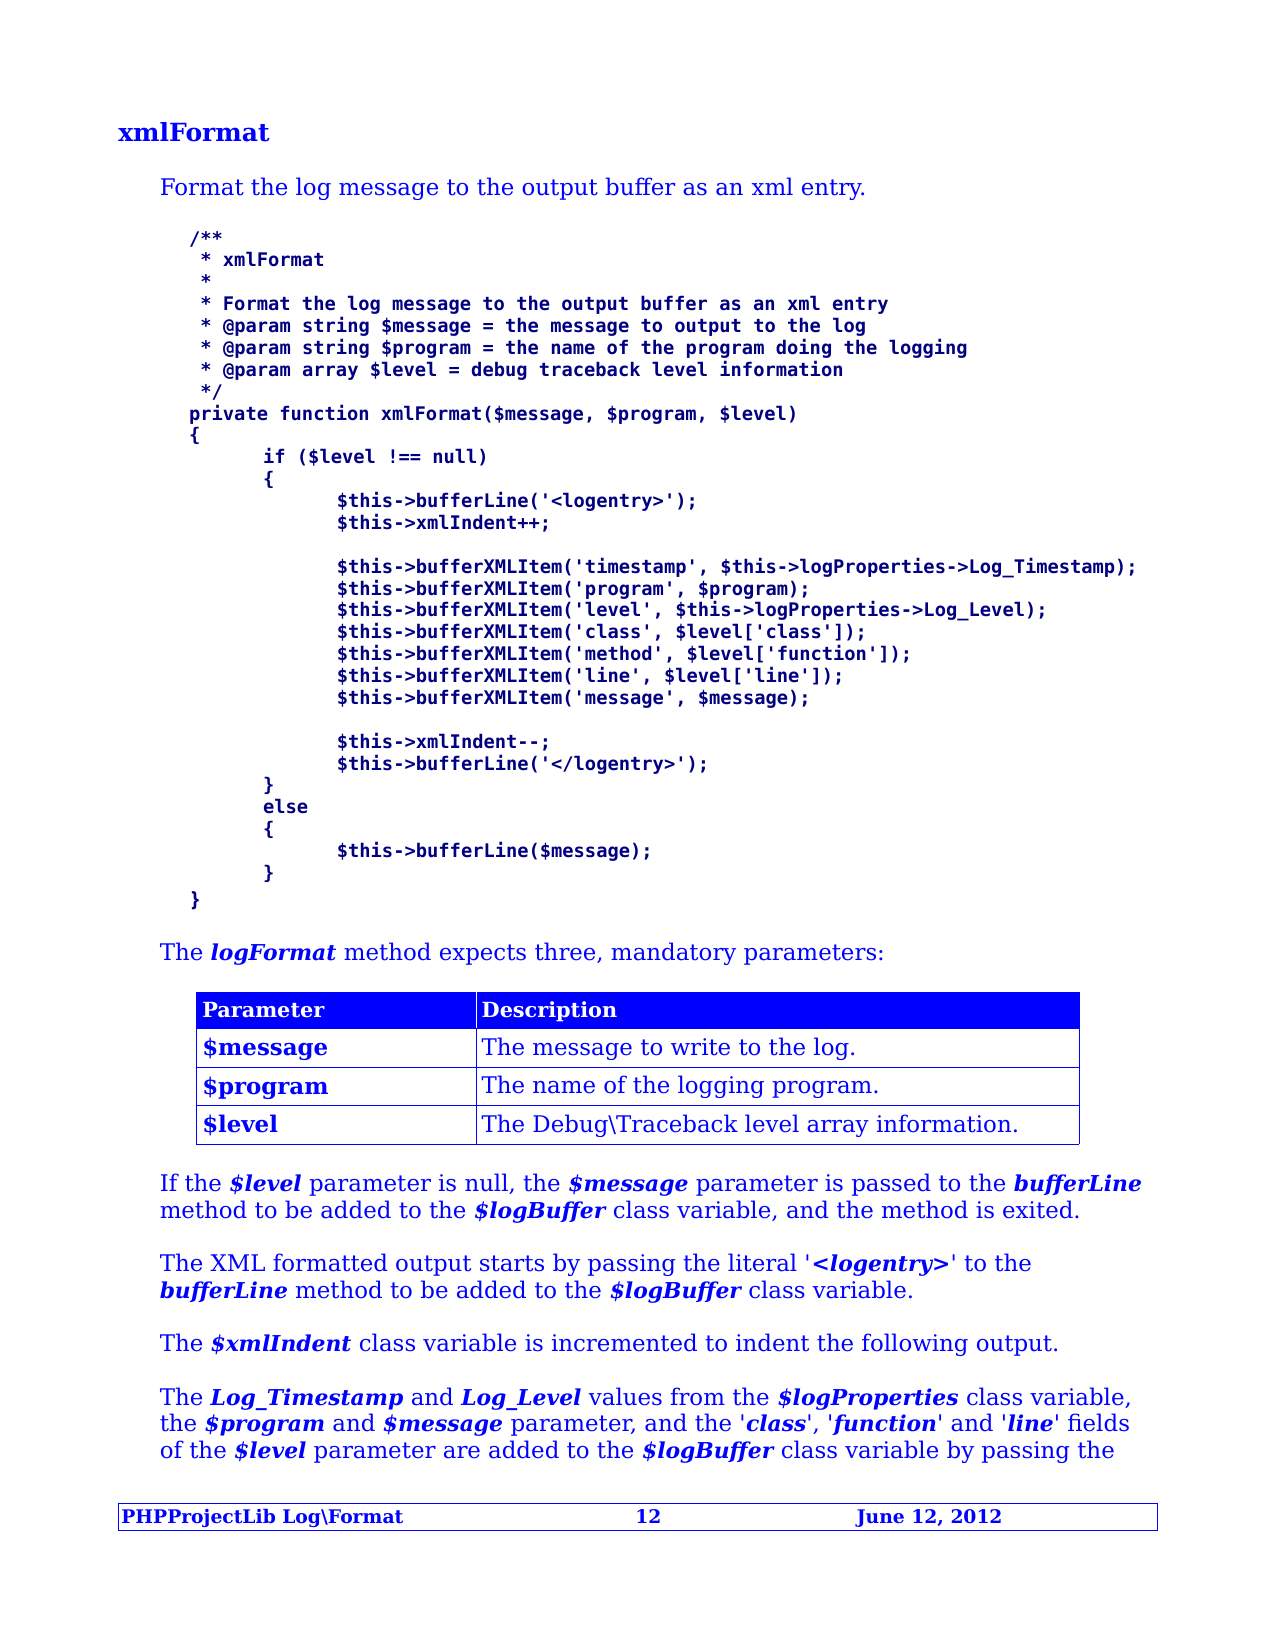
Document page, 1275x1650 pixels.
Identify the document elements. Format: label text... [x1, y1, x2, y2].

list * xmlFormat [189, 249, 1157, 271]
list $this->bufferXMLItem('class', $level['class']); [189, 621, 1157, 643]
list $this->bufferXMLItem('program', $program); [189, 577, 1157, 599]
text The Log_Timestamp and Log_Level values from the $logProperties class variable, the $program and $message parameter, and the 'class', 'function' and 'line' fields of the $level parameter are added to the $logBuffer class variable by passing the [159, 1384, 1157, 1464]
list { [189, 468, 1157, 490]
list * Format the log message to the output buffer as an xml entry [189, 293, 1157, 315]
list { [189, 818, 1157, 840]
list $this->bufferXMLItem('method', $level['function']); [189, 643, 1157, 665]
list } [189, 862, 1157, 884]
table_cell $message [197, 1029, 476, 1067]
list * @param string $message = the message to output to the log [189, 315, 1157, 337]
list $this->bufferXMLItem('level', $this->logProperties->Log_Level); [189, 599, 1157, 621]
list $this->bufferXMLItem('line', $level['line']); [189, 665, 1157, 687]
list $this->bufferLine('</logentry>'); [189, 752, 1157, 774]
list if ($level !== null) [189, 446, 1157, 468]
table_cell The Debug\Traceback level array information. [477, 1106, 1079, 1143]
list } [189, 774, 1157, 796]
list $this->bufferXMLItem('message', $message); [189, 687, 1157, 709]
list $this->xmlIndent++; [189, 512, 1157, 534]
table_header Parameter [197, 993, 476, 1028]
text If the $level parameter is null, the $message parameter is passed to the bufferLine method to be added to the $logBuffer class variable, and the method is exited. [159, 1170, 1157, 1224]
list } [189, 884, 1157, 912]
list $this->bufferLine($message); [189, 840, 1157, 862]
list /** [189, 227, 1157, 249]
table_cell The name of the logging program. [477, 1068, 1079, 1105]
text Format the log message to the output buffer as an xml entry. [159, 174, 1157, 201]
title xmlFormat [118, 118, 1157, 147]
table_cell The message to write to the log. [477, 1029, 1079, 1067]
list * @param string $program = the name of the program doing the logging [189, 337, 1157, 359]
list * @param array $level = debug traceback level information [189, 359, 1157, 381]
list $this->xmlIndent--; [189, 731, 1157, 752]
table_cell $program [197, 1068, 476, 1105]
list private function xmlFormat($message, $program, $level) [189, 402, 1157, 424]
text The $xmlIndent class variable is incremented to indent the following output. [159, 1330, 1157, 1357]
list */ [189, 381, 1157, 402]
table_cell $level [197, 1106, 476, 1143]
list else [189, 796, 1157, 818]
list * [189, 271, 1157, 293]
list { [189, 424, 1157, 446]
list $this->bufferXMLItem('timestamp', $this->logProperties->Log_Timestamp); [189, 556, 1157, 577]
list $this->bufferLine('<logentry>'); [189, 490, 1157, 512]
table_header Description [477, 993, 1079, 1028]
text The XML formatted output starts by passing the literal '<logentry>' to the bufferLine method to be added to the $logBuffer class variable. [159, 1250, 1157, 1304]
text The logFormat method expects three, mandatory parameters: [159, 939, 1157, 966]
